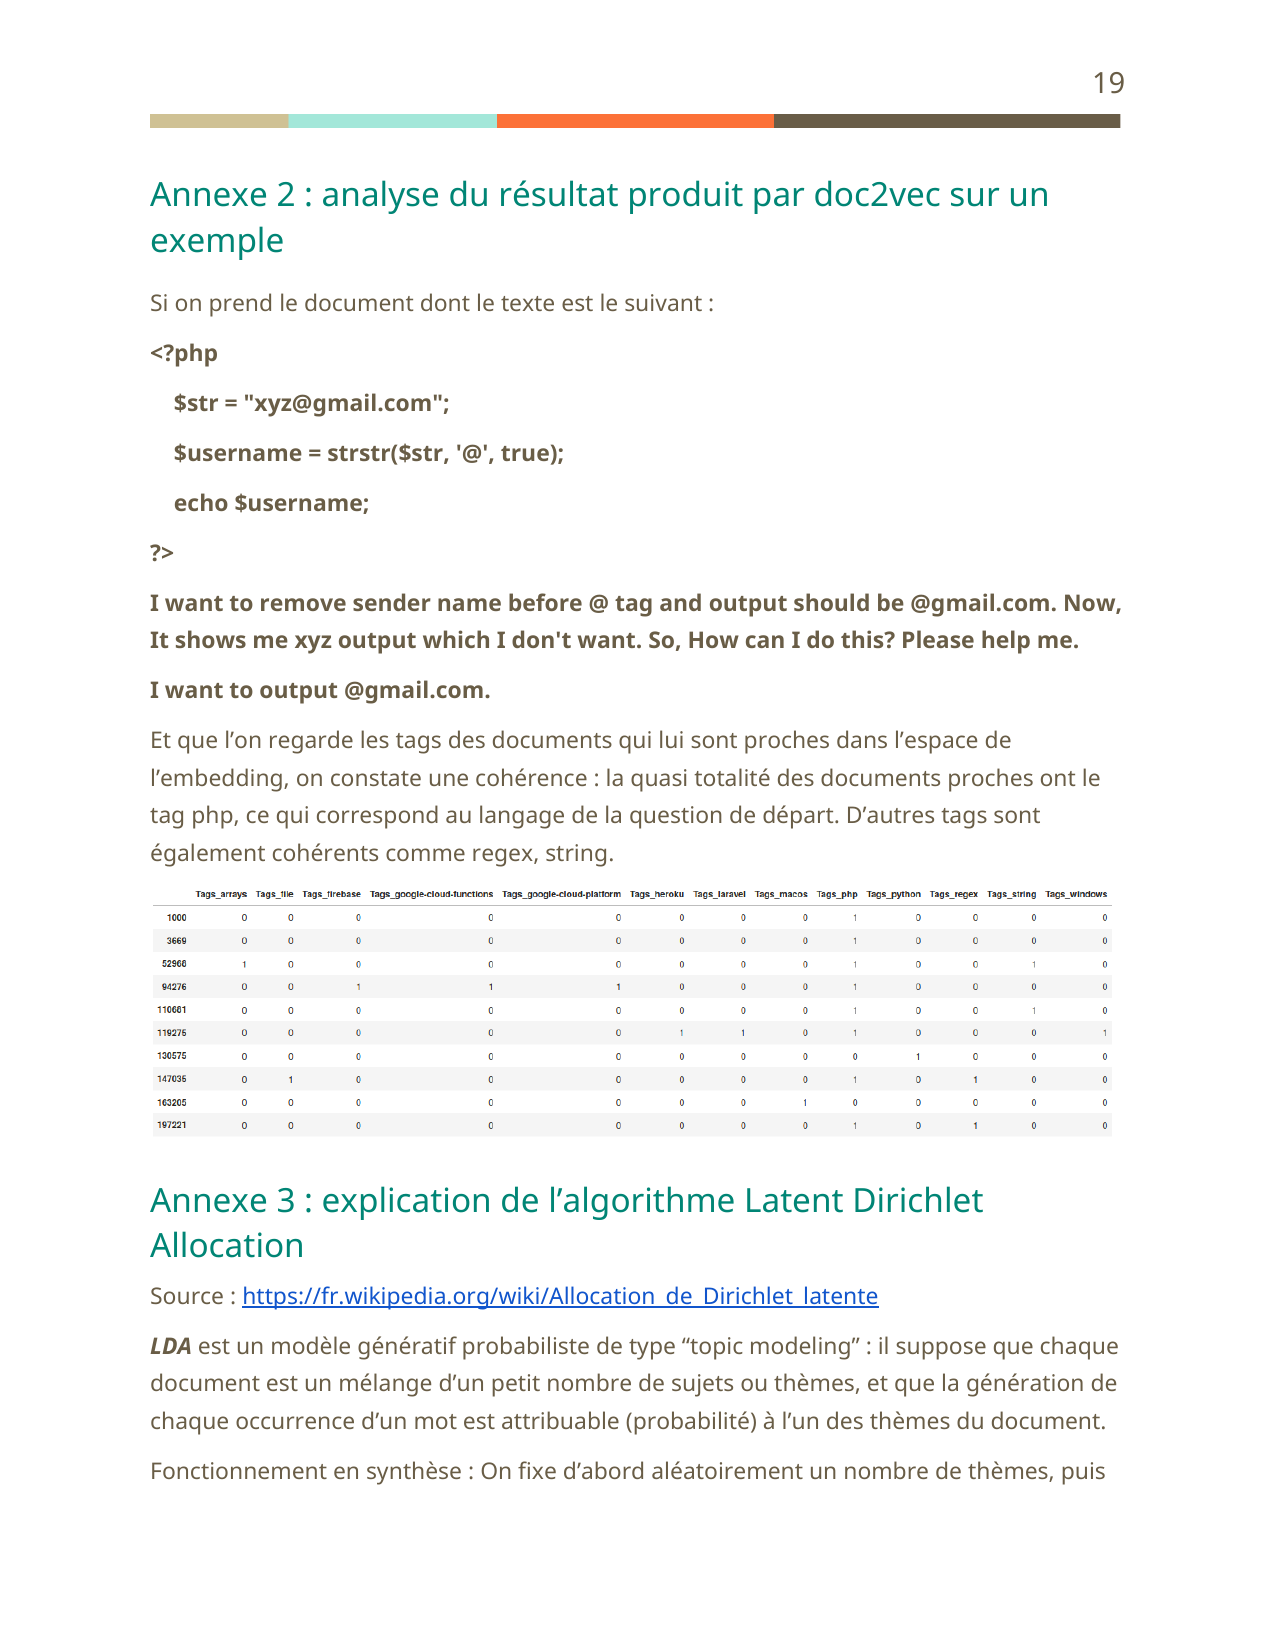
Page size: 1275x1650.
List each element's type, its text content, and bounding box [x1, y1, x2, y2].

text $str = "xyz@gmail.com"; [150, 387, 1125, 418]
text I want to output @gmail.com. [150, 674, 1125, 706]
text I want to remove sender name before @ tag and output should be @gmail.com. Now, It shows me xyz output which I don't want. So, How can I do this? Please help me. [150, 587, 1125, 656]
picture [150, 114, 1121, 128]
text Si on prend le document dont le texte est le suivant : [150, 287, 1125, 318]
text <?php [150, 337, 1125, 368]
text Et que l’on regarde les tags des documents qui lui sont proches dans l’espace de l’embedding, on constate une cohérence : la quasi totalité des documents proches ont le tag php, ce qui correspond au langage de la question de départ. D’autres tags sont également cohérents comme regex, string. [150, 724, 1125, 868]
text echo $username; [150, 487, 1125, 518]
text Source : https://fr.wikipedia.org/wiki/Allocation_de_Dirichlet_latente [150, 1280, 1125, 1311]
text ?> [150, 537, 1125, 568]
text $username = strstr($str, '@', true); [150, 437, 1125, 468]
picture [150, 886, 1125, 1137]
text Fonctionnement en synthèse : On fixe d’abord aléatoirement un nombre de thèmes, puis [150, 1455, 1125, 1486]
subtitle Annexe 3 : explication de l’algorithme Latent Dirichlet Allocation [150, 1176, 1125, 1267]
text LDA est un modèle génératif probabiliste de type “topic modeling” : il suppose que chaque document est un mélange d’un petit nombre de sujets ou thèmes, et que la génération de chaque occurrence d’un mot est attribuable (probabilité) à l’un des thèmes du document. [150, 1330, 1125, 1436]
subtitle Annexe 2 : analyse du résultat produit par doc2vec sur un exemple [150, 171, 1125, 262]
